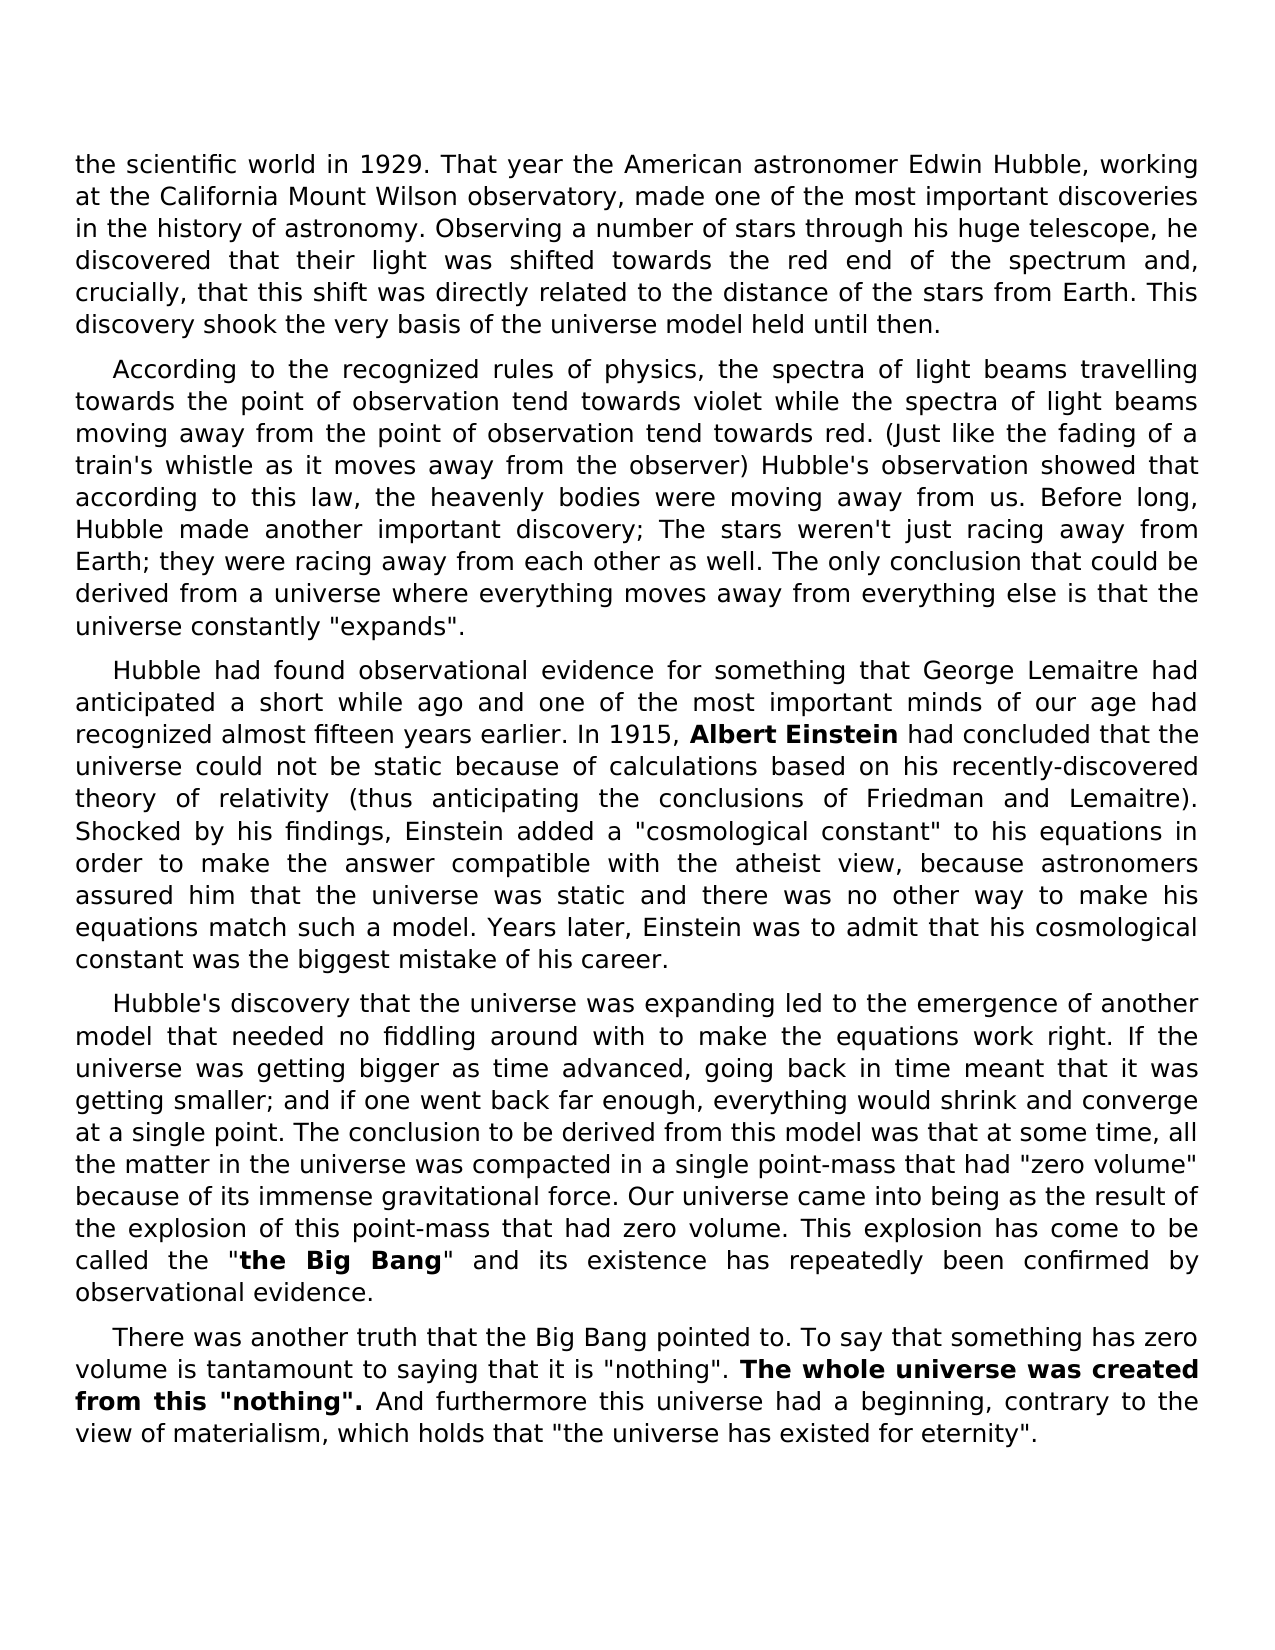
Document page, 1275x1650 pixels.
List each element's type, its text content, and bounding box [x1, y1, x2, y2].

text There was another truth that the Big Bang pointed to. To say that something has zero volume is tantamount to saying that it is "nothing". The whole universe was created from this "nothing". And furthermore this universe had a beginning, contrary to the view of materialism, which holds that "the universe has existed for eternity". [75, 1323, 1200, 1448]
text the scientific world in 1929. That year the American astronomer Edwin Hubble, working at the California Mount Wilson observatory, made one of the most important discoveries in the history of astronomy. Observing a number of stars through his huge telescope, he discovered that their light was shifted towards the red end of the spectrum and, crucially, that this shift was directly related to the distance of the stars from Earth. This discovery shook the very basis of the universe model held until then. [75, 150, 1200, 339]
text Hubble's discovery that the universe was expanding led to the emergence of another model that needed no fiddling around with to make the equations work right. If the universe was getting bigger as time advanced, going back in time meant that it was getting smaller; and if one went back far enough, everything would shrink and converge at a single point. The conclusion to be derived from this model was that at some time, all the matter in the universe was compacted in a single point-mass that had "zero volume" because of its immense gravitational force. Our universe came into being as the result of the explosion of this point-mass that had zero volume. This explosion has come to be called the "the Big Bang" and its existence has repeatedly been confirmed by observational evidence. [75, 989, 1200, 1307]
text Hubble had found observational evidence for something that George Lemaitre had anticipated a short while ago and one of the most important minds of our age had recognized almost fifteen years earlier. In 1915, Albert Einstein had concluded that the universe could not be static because of calculations based on his recently-discovered theory of relativity (thus anticipating the conclusions of Friedman and Lemaitre). Shocked by his findings, Einstein added a "cosmological constant" to his equations in order to make the answer compatible with the atheist view, because astronomers assured him that the universe was static and there was no other way to make his equations match such a model. Years later, Einstein was to admit that his cosmological constant was the biggest mistake of his career. [75, 656, 1200, 974]
text According to the recognized rules of physics, the spectra of light beams travelling towards the point of observation tend towards violet while the spectra of light beams moving away from the point of observation tend towards red. (Just like the fading of a train's whistle as it moves away from the observer) Hubble's observation showed that according to this law, the heavenly bodies were moving away from us. Before long, Hubble made another important discovery; The stars weren't just racing away from Earth; they were racing away from each other as well. The only conclusion that could be derived from a universe where everything moves away from everything else is that the universe constantly "expands". [75, 355, 1200, 641]
